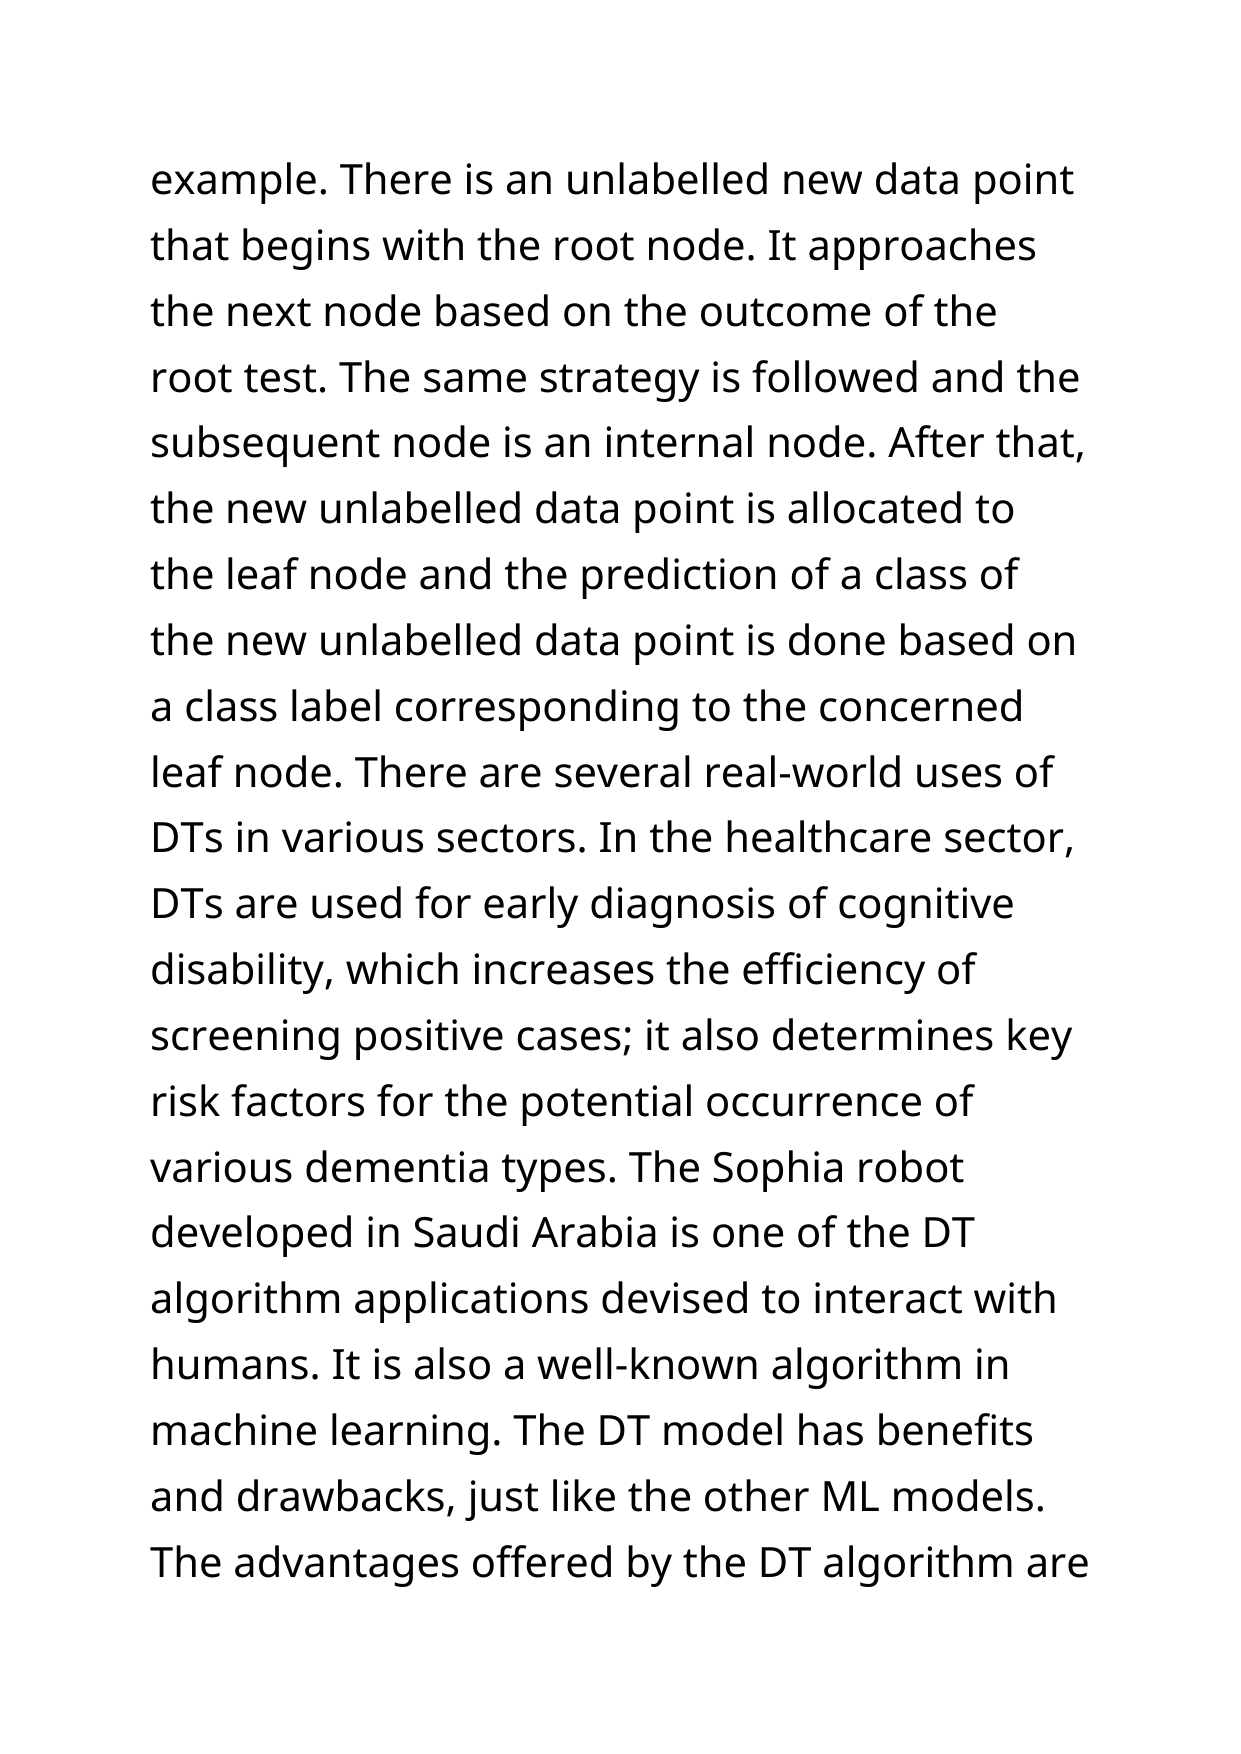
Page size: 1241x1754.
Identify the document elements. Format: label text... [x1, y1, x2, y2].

text example. There is an unlabelled new data point that begins with the root node. It approaches the next node based on the outcome of the root test. The same strategy is followed and the subsequent node is an internal node. After that, the new unlabelled data point is allocated to the leaf node and the prediction of a class of the new unlabelled data point is done based on a class label corresponding to the concerned leaf node. There are several real-world uses of DTs in various sectors. In the healthcare sector, DTs are used for early diagnosis of cognitive disability, which increases the efficiency of screening positive cases; it also determines key risk factors for the potential occurrence of various dementia types. The Sophia robot developed in Saudi Arabia is one of the DT algorithm applications devised to interact with humans. It is also a well-known algorithm in machine learning. The DT model has benefits and drawbacks, just like the other ML models. The advantages offered by the DT algorithm are [150, 150, 1090, 1589]
